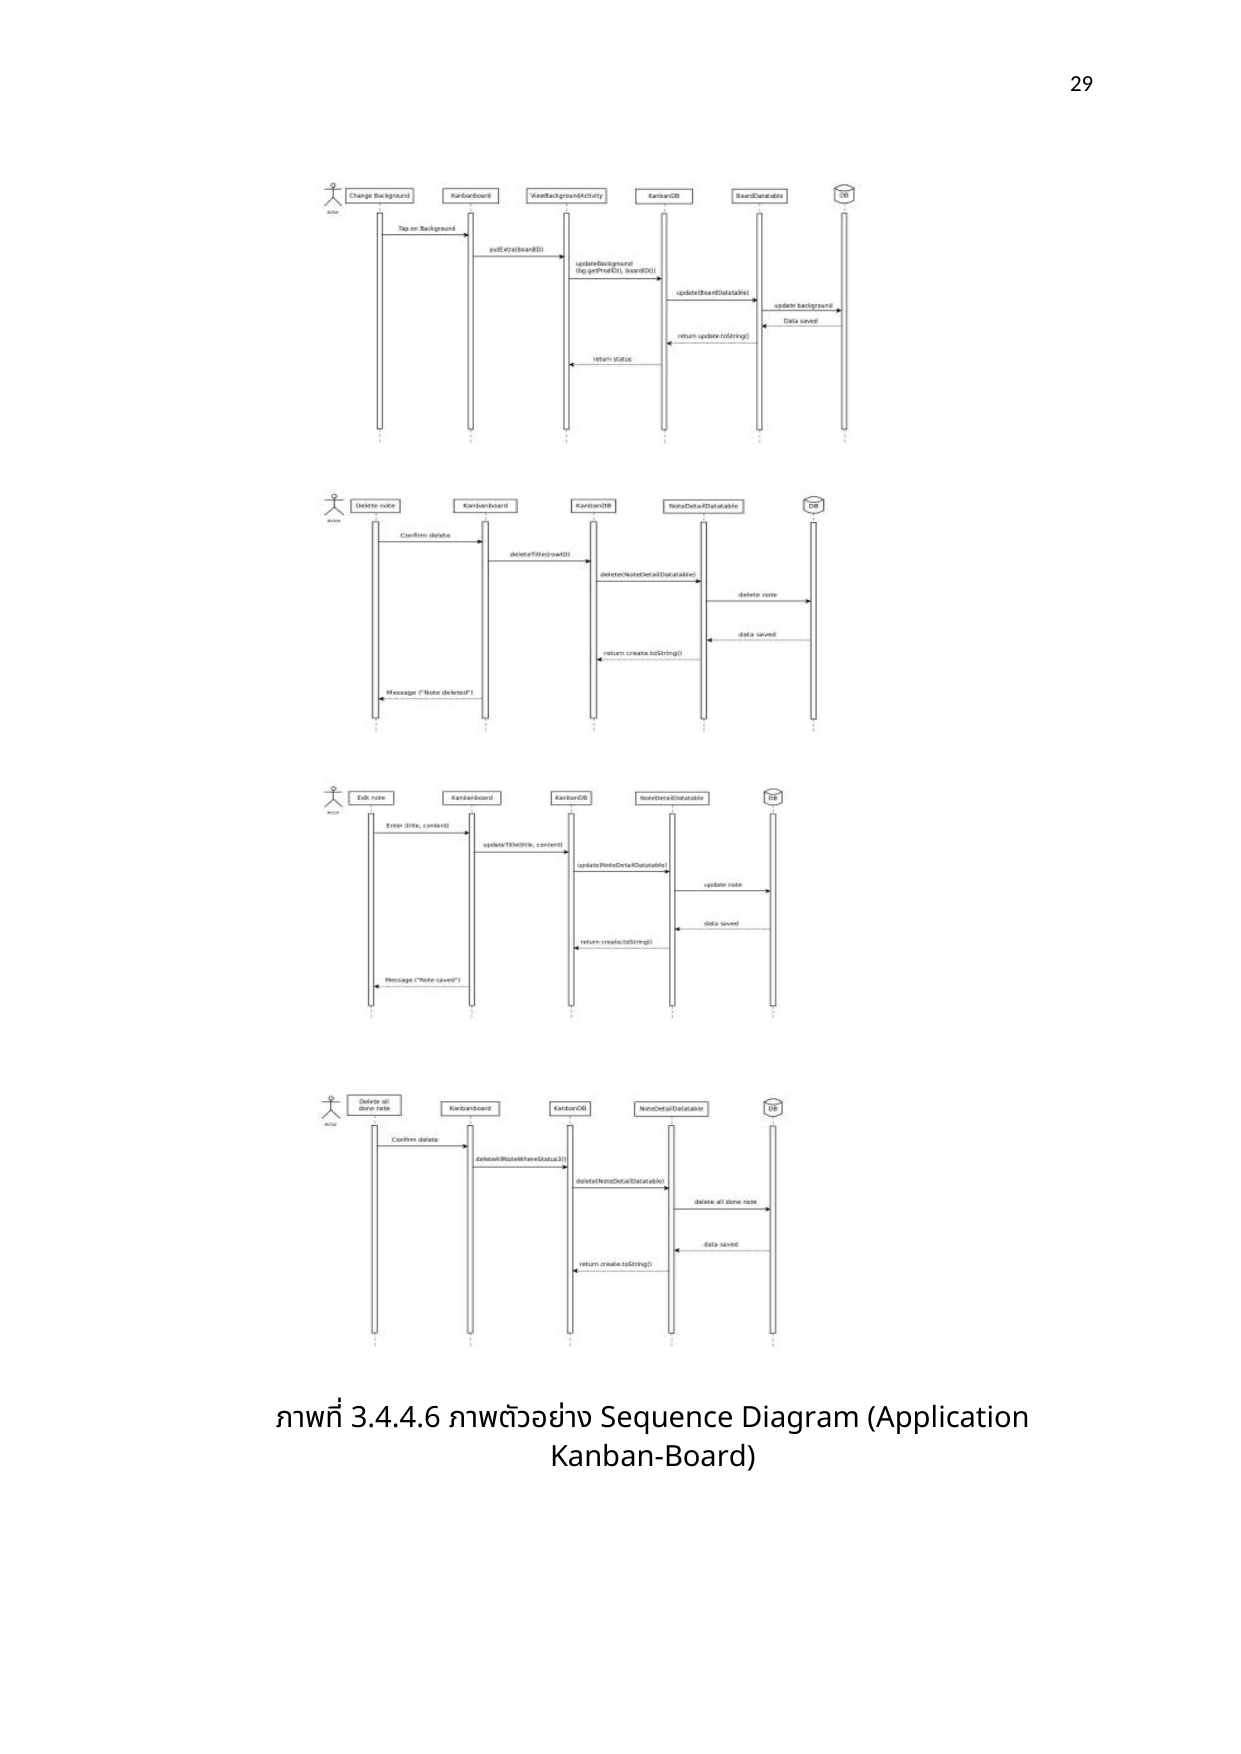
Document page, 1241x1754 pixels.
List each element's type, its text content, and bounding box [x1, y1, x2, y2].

picture [155, 128, 1156, 1396]
text ภาพที่ 3.4.4.6 ภาพตัวอย่าง Sequence Diagram (Application Kanban-Board) [218, 1396, 1087, 1475]
